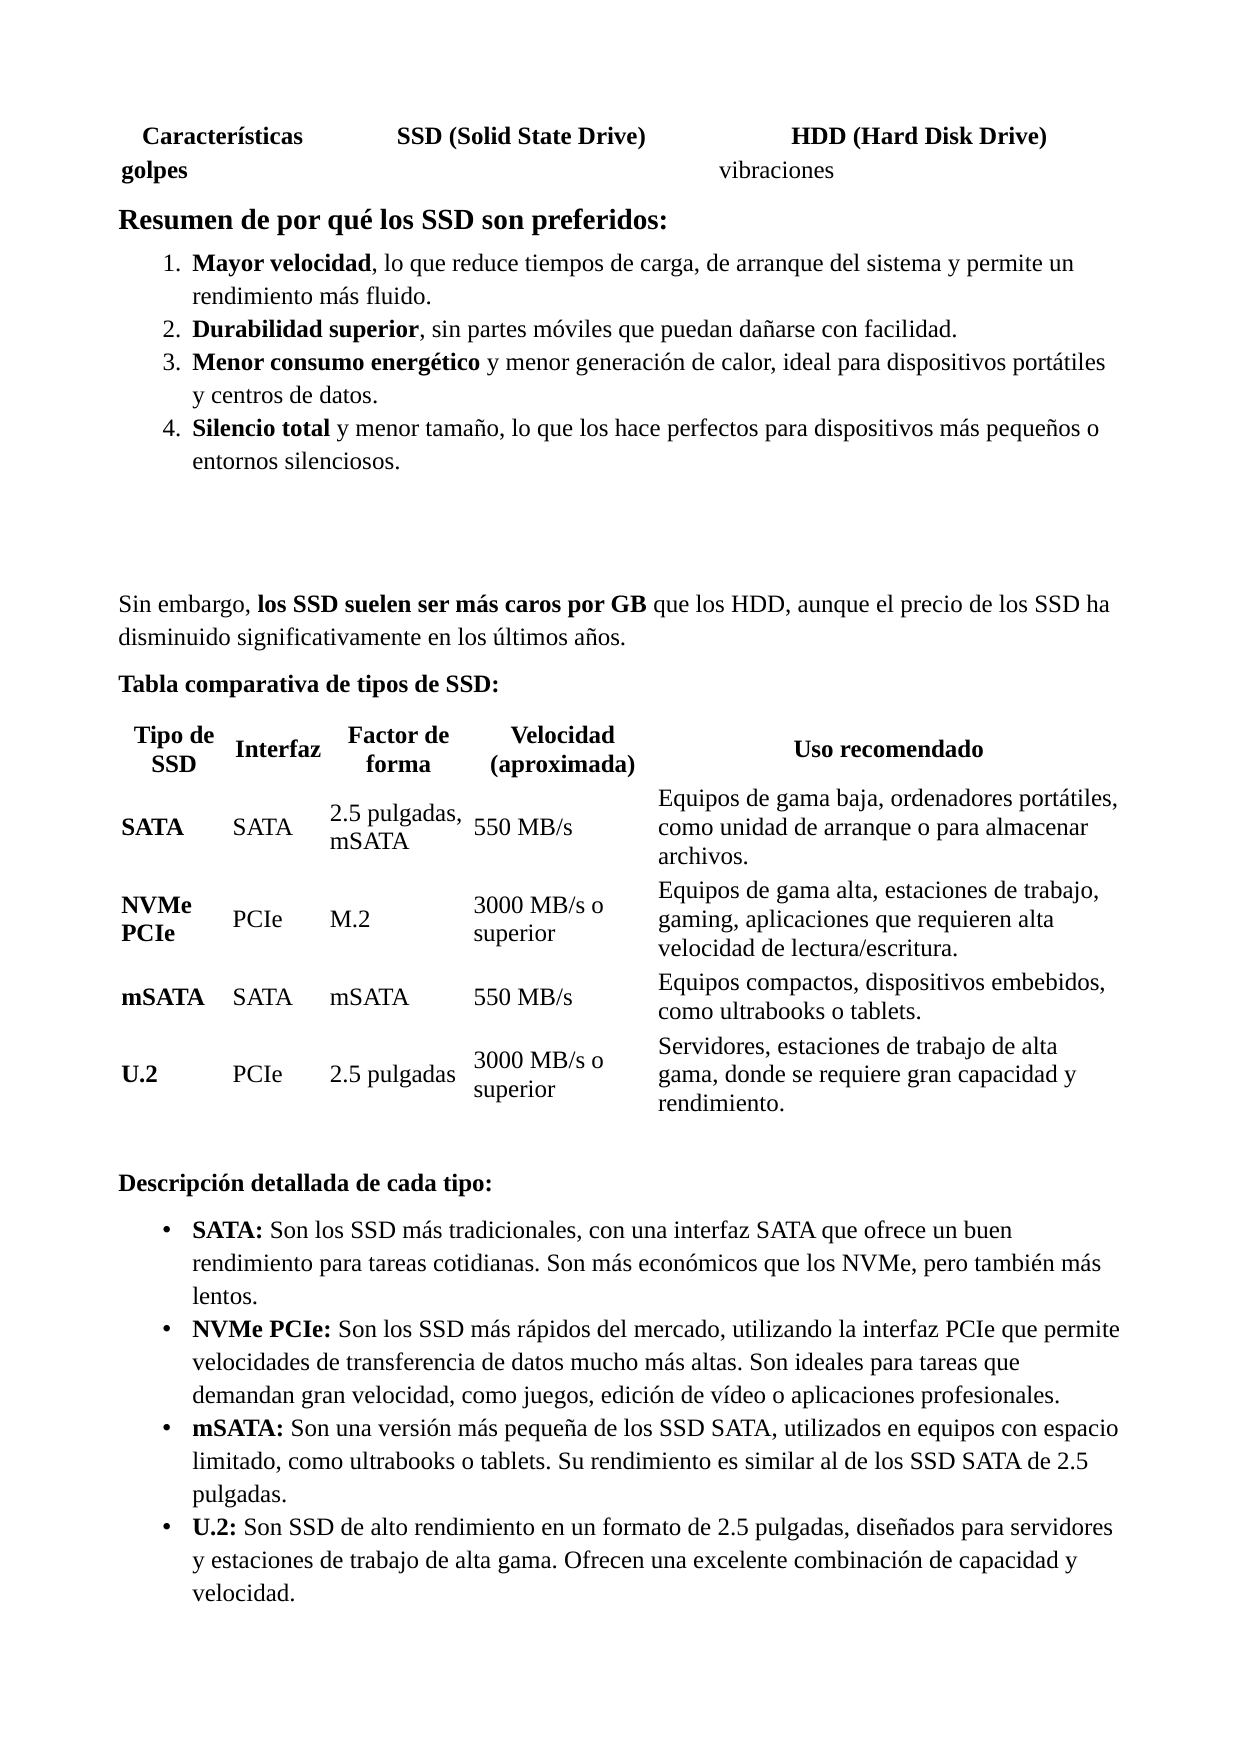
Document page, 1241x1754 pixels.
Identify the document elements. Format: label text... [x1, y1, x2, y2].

table_header HDD (Hard Disk Drive) [716, 118, 1122, 153]
list Mayor velocidad, lo que reduce tiempos de carga, de arranque del sistema y permite un rendimiento más fluido. [162, 248, 1122, 310]
table_cell 3000 MB/s o superior [470, 1028, 655, 1120]
list Menor consumo energético y menor generación de calor, ideal para dispositivos portátiles y centros de datos. [162, 347, 1122, 409]
table_cell U.2 [118, 1028, 229, 1120]
table_cell Equipos de gama alta, estaciones de trabajo, gaming, aplicaciones que requieren alta velocidad de lectura/escritura. [655, 873, 1122, 964]
table_cell SATA [118, 780, 229, 872]
table_cell 2.5 pulgadas, mSATA [327, 780, 470, 872]
table_cell NVMe PCIe [118, 873, 229, 964]
table_cell vibraciones [716, 153, 1122, 187]
list NVMe PCIe: Son los SSD más rápidos del mercado, utilizando la interfaz PCIe que permite velocidades de transferencia de datos mucho más altas. Son ideales para tareas que demandan gran velocidad, como juegos, edición de vídeo o aplicaciones profesionales. [162, 1314, 1122, 1409]
table_header Factor de forma [327, 717, 470, 780]
list Silencio total y menor tamaño, lo que los hace perfectos para dispositivos más pequeños o entornos silenciosos. [162, 413, 1122, 475]
text Sin embargo, los SSD suelen ser más caros por GB que los HDD, aunque el precio de los SSD ha disminuido significativamente en los últimos años. [118, 589, 1122, 651]
table_cell golpes [118, 153, 327, 187]
table_cell PCIe [230, 873, 327, 964]
list U.2: Son SSD de alto rendimiento en un formato de 2.5 pulgadas, diseñados para servidores y estaciones de trabajo de alta gama. Ofrecen una excelente combinación de capacidad y velocidad. [162, 1512, 1122, 1607]
table_cell Servidores, estaciones de trabajo de alta gama, donde se requiere gran capacidad y rendimiento. [655, 1028, 1122, 1120]
table_cell 3000 MB/s o superior [470, 873, 655, 964]
table_cell Equipos compactos, dispositivos embebidos, como ultrabooks o tablets. [655, 965, 1122, 1028]
table_cell SATA [230, 965, 327, 1028]
table_cell Equipos de gama baja, ordenadores portátiles, como unidad de arranque o para almacenar archivos. [655, 780, 1122, 872]
table_header Interfaz [230, 717, 327, 780]
table_header Características [118, 118, 327, 153]
table_cell 550 MB/s [470, 780, 655, 872]
table_header Tipo de SSD [118, 717, 229, 780]
table_cell 550 MB/s [470, 965, 655, 1028]
table_header Uso recomendado [655, 717, 1122, 780]
table_cell mSATA [118, 965, 229, 1028]
table_cell SATA [230, 780, 327, 872]
text Tabla comparativa de tipos de SSD: [118, 669, 1122, 698]
table_cell mSATA [327, 965, 470, 1028]
list Durabilidad superior, sin partes móviles que puedan dañarse con facilidad. [162, 314, 1122, 343]
subtitle Resumen de por qué los SSD son preferidos: [118, 202, 1122, 235]
table_cell 2.5 pulgadas [327, 1028, 470, 1120]
table_cell [327, 153, 716, 187]
list SATA: Son los SSD más tradicionales, con una interfaz SATA que ofrece un buen rendimiento para tareas cotidianas. Son más económicos que los NVMe, pero también más lentos. [162, 1215, 1122, 1310]
list mSATA: Son una versión más pequeña de los SSD SATA, utilizados en equipos con espacio limitado, como ultrabooks o tablets. Su rendimiento es similar al de los SSD SATA de 2.5 pulgadas. [162, 1413, 1122, 1508]
table_cell M.2 [327, 873, 470, 964]
table_header Velocidad (aproximada) [470, 717, 655, 780]
table_cell PCIe [230, 1028, 327, 1120]
text Descripción detallada de cada tipo: [118, 1168, 1122, 1196]
table_header SSD (Solid State Drive) [327, 118, 716, 153]
